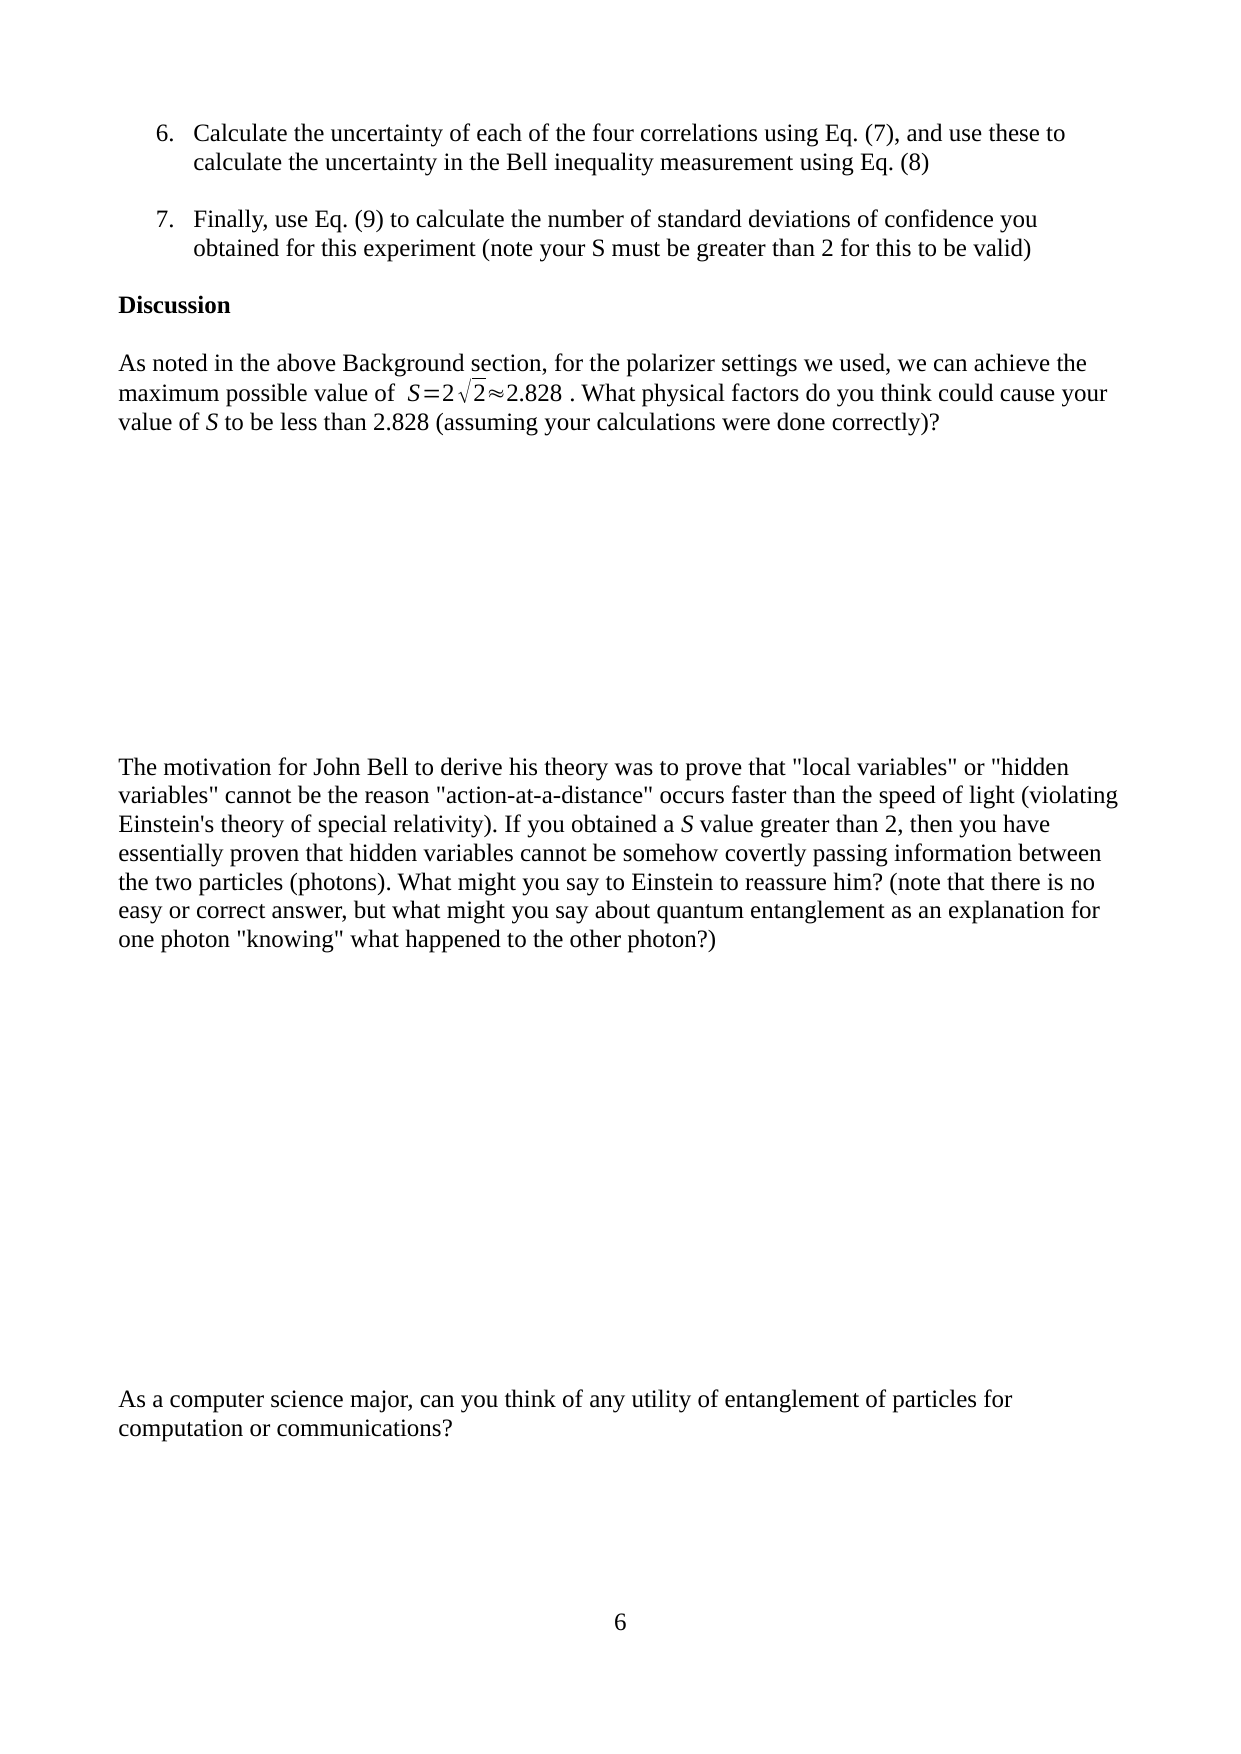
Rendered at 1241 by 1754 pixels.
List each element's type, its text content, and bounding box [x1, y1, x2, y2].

text As a computer science major, can you think of any utility of entanglement of particles for computation or communications? [118, 1384, 1122, 1442]
text As noted in the above Background section, for the polarizer settings we used, we can achieve the maximum possible value of . What physical factors do you think could cause your value of S to be less than 2.828 (assuming your calculations were done correctly)? [118, 348, 1122, 435]
list Finally, use Eq. (9) to calculate the number of standard deviations of confidence you obtained for this experiment (note your S must be greater than 2 for this to be valid) [156, 204, 1122, 262]
list Calculate the uncertainty of each of the four correlations using Eq. (7), and use these to calculate the uncertainty in the Bell inequality measurement using Eq. (8) [156, 118, 1122, 176]
text Discussion [118, 291, 1122, 319]
text The motivation for John Bell to derive his theory was to prove that "local variables" or "hidden variables" cannot be the reason "action-at-a-distance" occurs faster than the speed of light (violating Einstein's theory of special relativity). If you obtained a S value greater than 2, then you have essentially proven that hidden variables cannot be somehow covertly passing information between the two particles (photons). What might you say to Einstein to reassure him? (note that there is no easy or correct answer, but what might you say about quantum entanglement as an explanation for one photon "knowing" what happened to the other photon?) [118, 752, 1122, 953]
